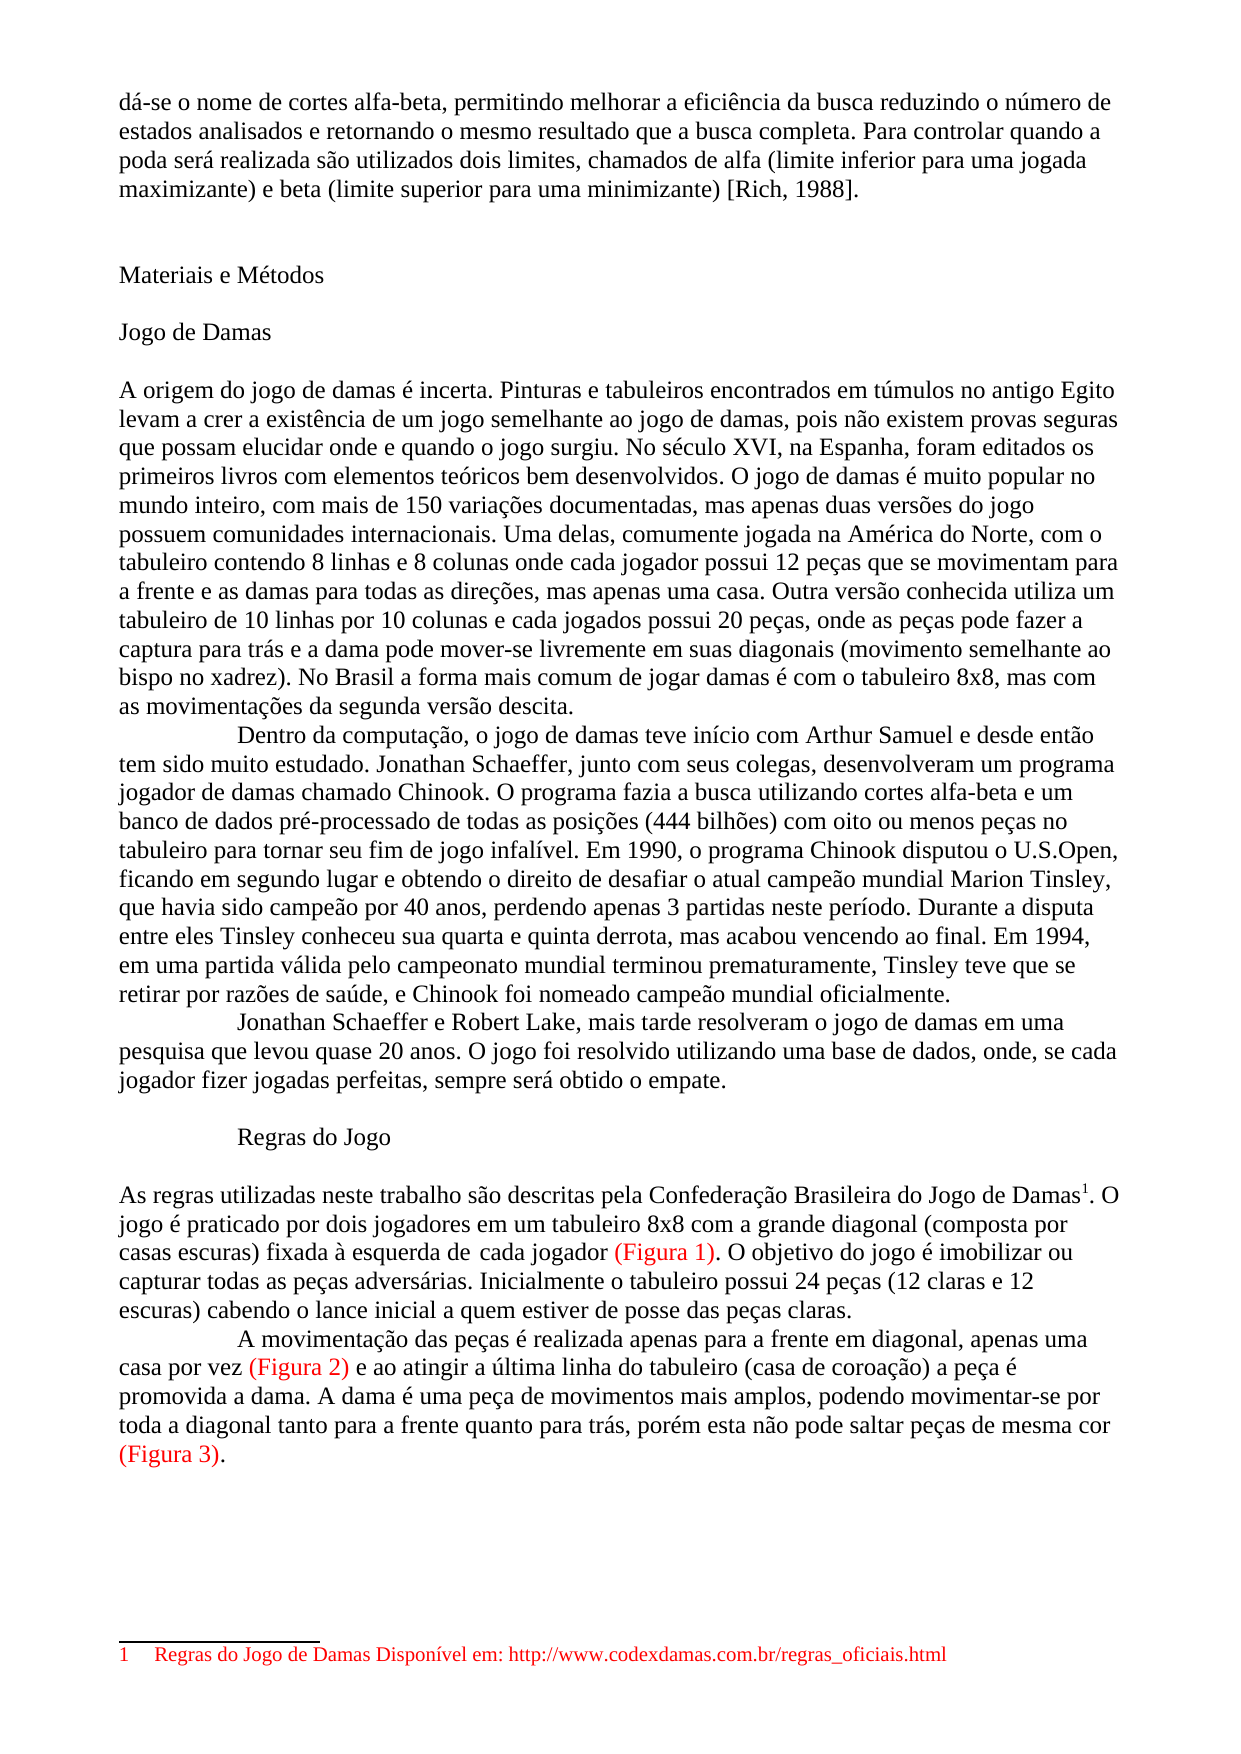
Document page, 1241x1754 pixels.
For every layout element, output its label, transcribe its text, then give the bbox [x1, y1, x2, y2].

text Materiais e Métodos [119, 260, 1121, 289]
text Jonathan Schaeffer e Robert Lake, mais tarde resolveram o jogo de damas em uma pesquisa que levou quase 20 anos. O jogo foi resolvido utilizando uma base de dados, onde, se cada jogador fizer jogadas perfeitas, sempre será obtido o empate. [119, 1007, 1121, 1094]
text As regras utilizadas neste trabalho são descritas pela Confederação Brasileira do Jogo de Damas. O jogo é praticado por dois jogadores em um tabuleiro 8x8 com a grande diagonal (composta por casas escuras) fixada à esquerda de cada jogador (Figura 1). O objetivo do jogo é imobilizar ou capturar todas as peças adversárias. Inicialmente o tabuleiro possui 24 peças (12 claras e 12 escuras) cabendo o lance inicial a quem estiver de posse das peças claras. [119, 1180, 1121, 1324]
text Regras do Jogo de Damas Disponível em: http://www.codexdamas.com.br/regras_oficiais.html [119, 1642, 1121, 1666]
text dá-se o nome de cortes alfa-beta, permitindo melhorar a eficiência da busca reduzindo o número de estados analisados e retornando o mesmo resultado que a busca completa. Para controlar quando a poda será realizada são utilizados dois limites, chamados de alfa (limite inferior para uma jogada maximizante) e beta (limite superior para uma minimizante) [Rich, 1988]. [119, 87, 1121, 202]
text A origem do jogo de damas é incerta. Pinturas e tabuleiros encontrados em túmulos no antigo Egito levam a crer a existência de um jogo semelhante ao jogo de damas, pois não existem provas seguras que possam elucidar onde e quando o jogo surgiu. No século XVI, na Espanha, foram editados os primeiros livros com elementos teóricos bem desenvolvidos. O jogo de damas é muito popular no mundo inteiro, com mais de 150 variações documentadas, mas apenas duas versões do jogo possuem comunidades internacionais. Uma delas, comumente jogada na América do Norte, com o tabuleiro contendo 8 linhas e 8 colunas onde cada jogador possui 12 peças que se movimentam para a frente e as damas para todas as direções, mas apenas uma casa. Outra versão conhecida utiliza um tabuleiro de 10 linhas por 10 colunas e cada jogados possui 20 peças, onde as peças pode fazer a captura para trás e a dama pode mover-se livremente em suas diagonais (movimento semelhante ao bispo no xadrez). No Brasil a forma mais comum de jogar damas é com o tabuleiro 8x8, mas com as movimentações da segunda versão descita. [119, 375, 1121, 720]
text Jogo de Damas [119, 317, 1121, 346]
text Dentro da computação, o jogo de damas teve início com Arthur Samuel e desde então tem sido muito estudado. Jonathan Schaeffer, junto com seus colegas, desenvolveram um programa jogador de damas chamado Chinook. O programa fazia a busca utilizando cortes alfa-beta e um banco de dados pré-processado de todas as posições (444 bilhões) com oito ou menos peças no tabuleiro para tornar seu fim de jogo infalível. Em 1990, o programa Chinook disputou o U.S.Open, ficando em segundo lugar e obtendo o direito de desafiar o atual campeão mundial Marion Tinsley, que havia sido campeão por 40 anos, perdendo apenas 3 partidas neste período. Durante a disputa entre eles Tinsley conheceu sua quarta e quinta derrota, mas acabou vencendo ao final. Em 1994, em uma partida válida pelo campeonato mundial terminou prematuramente, Tinsley teve que se retirar por razões de saúde, e Chinook foi nomeado campeão mundial oficialmente. [119, 720, 1121, 1007]
text A movimentação das peças é realizada apenas para a frente em diagonal, apenas uma casa por vez (Figura 2) e ao atingir a última linha do tabuleiro (casa de coroação) a peça é promovida a dama. A dama é uma peça de movimentos mais amplos, podendo movimentar-se por toda a diagonal tanto para a frente quanto para trás, porém esta não pode saltar peças de mesma cor (Figura 3). [119, 1324, 1121, 1467]
text Regras do Jogo [119, 1122, 1121, 1151]
